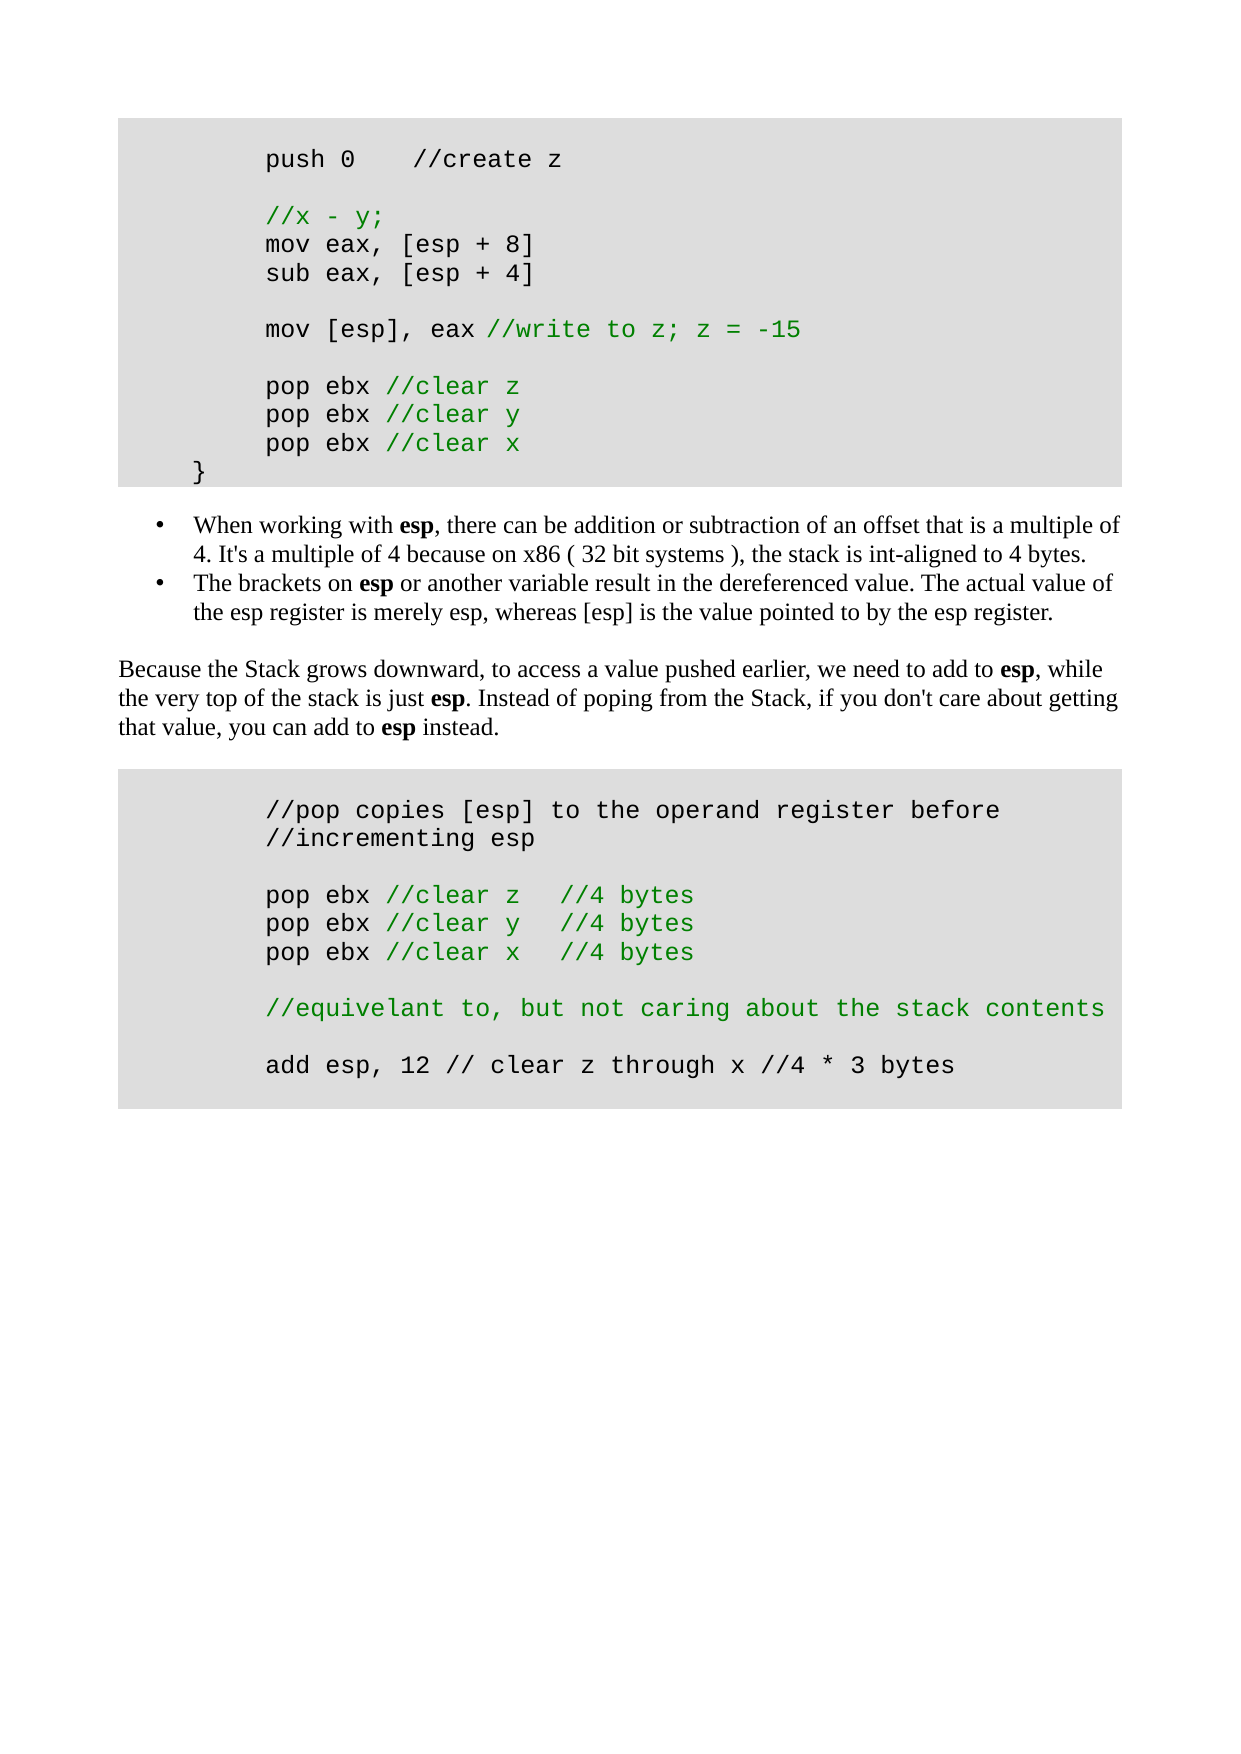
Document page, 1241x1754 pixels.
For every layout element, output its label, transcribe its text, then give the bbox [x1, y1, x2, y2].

text //pop copies [esp] to the operand register before //incrementing esp [118, 797, 1122, 854]
text //equivelant to, but not caring about the stack contents [118, 996, 1122, 1024]
text //x - y; [118, 203, 1122, 232]
text push 0 //create z [118, 146, 1122, 175]
text pop ebx //clear z //4 bytes [118, 882, 1122, 911]
text Because the Stack grows downward, to access a value pushed earlier, we need to add to esp, while the very top of the stack is just esp. Instead of poping from the Stack, if you don't care about getting that value, you can add to esp instead. [118, 654, 1122, 740]
text pop ebx //clear y //4 bytes [118, 911, 1122, 939]
list When working with esp, there can be addition or subtraction of an offset that is a multiple of 4. It's a multiple of 4 because on x86 ( 32 bit systems ), the stack is int-aligned to 4 bytes. [156, 510, 1122, 568]
list The brackets on esp or another variable result in the dereferenced value. The actual value of the esp register is merely esp, whereas [esp] is the value pointed to by the esp register. [156, 568, 1122, 625]
text pop ebx //clear x [118, 430, 1122, 458]
text mov [esp], eax //write to z; z = -15 [118, 317, 1122, 345]
text } [118, 458, 1122, 487]
text pop ebx //clear x //4 bytes [118, 939, 1122, 967]
text add esp, 12 // clear z through x //4 * 3 bytes [118, 1052, 1122, 1081]
text pop ebx //clear z [118, 373, 1122, 402]
text mov eax, [esp + 8] [118, 232, 1122, 260]
text sub eax, [esp + 4] [118, 260, 1122, 288]
text pop ebx //clear y [118, 402, 1122, 430]
